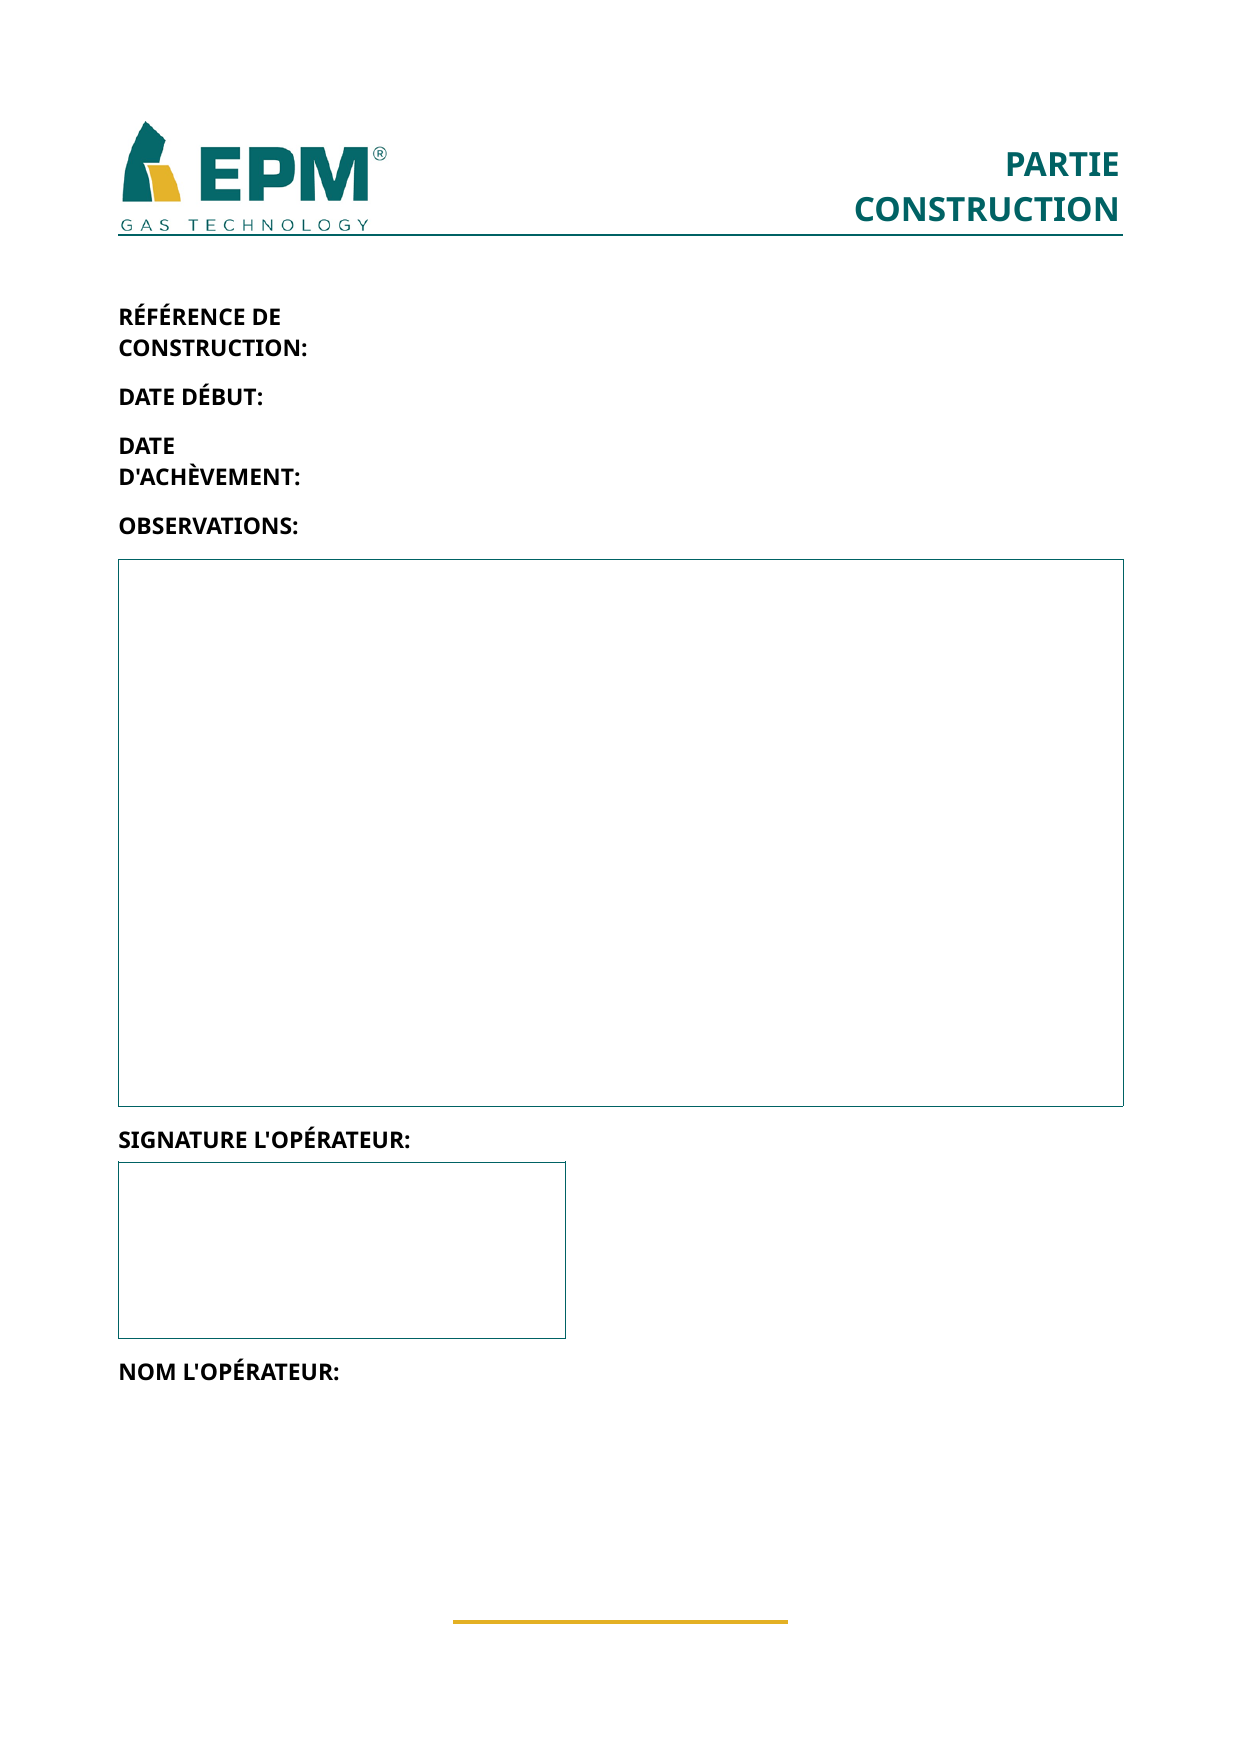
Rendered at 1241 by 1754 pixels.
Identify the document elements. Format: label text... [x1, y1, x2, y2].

table_cell [360, 454, 1123, 492]
table_cell [118, 541, 1123, 559]
table_cell [118, 236, 1123, 254]
picture [121, 121, 389, 231]
table_cell [118, 492, 1123, 510]
table_cell [118, 1107, 1123, 1124]
table_cell [453, 1585, 788, 1620]
table_cell OBSERVATIONS: [118, 510, 1123, 541]
table_cell [118, 1585, 453, 1624]
table_cell [119, 1163, 565, 1338]
table_cell [118, 283, 1123, 301]
table_cell SIGNATURE L'OPÉRATEUR: [118, 1124, 1123, 1155]
table_cell [118, 1338, 1123, 1356]
table_cell RÉFÉRENCE DE CONSTRUCTION: [118, 301, 472, 363]
table_header [118, 118, 735, 234]
table_cell [661, 1161, 1123, 1338]
table_cell [118, 1155, 1123, 1161]
table_cell [566, 1161, 661, 1190]
table_cell DATE DÉBUT: [118, 381, 266, 412]
table_cell [118, 254, 1123, 283]
table_cell DATE D'ACHÈVEMENT: [118, 430, 360, 492]
table_cell [266, 405, 1123, 412]
table_cell NOM L'OPÉRATEUR: [118, 1356, 343, 1387]
table_cell [118, 363, 1123, 381]
table_cell [119, 560, 1123, 1106]
table_cell [788, 1585, 1123, 1624]
table_cell [118, 1387, 1123, 1585]
table_cell [118, 412, 1123, 430]
table_cell [472, 324, 1123, 363]
table_cell [566, 1190, 661, 1338]
table_cell [343, 1380, 1123, 1387]
table_header PARTIE CONSTRUCTION [735, 118, 1123, 234]
